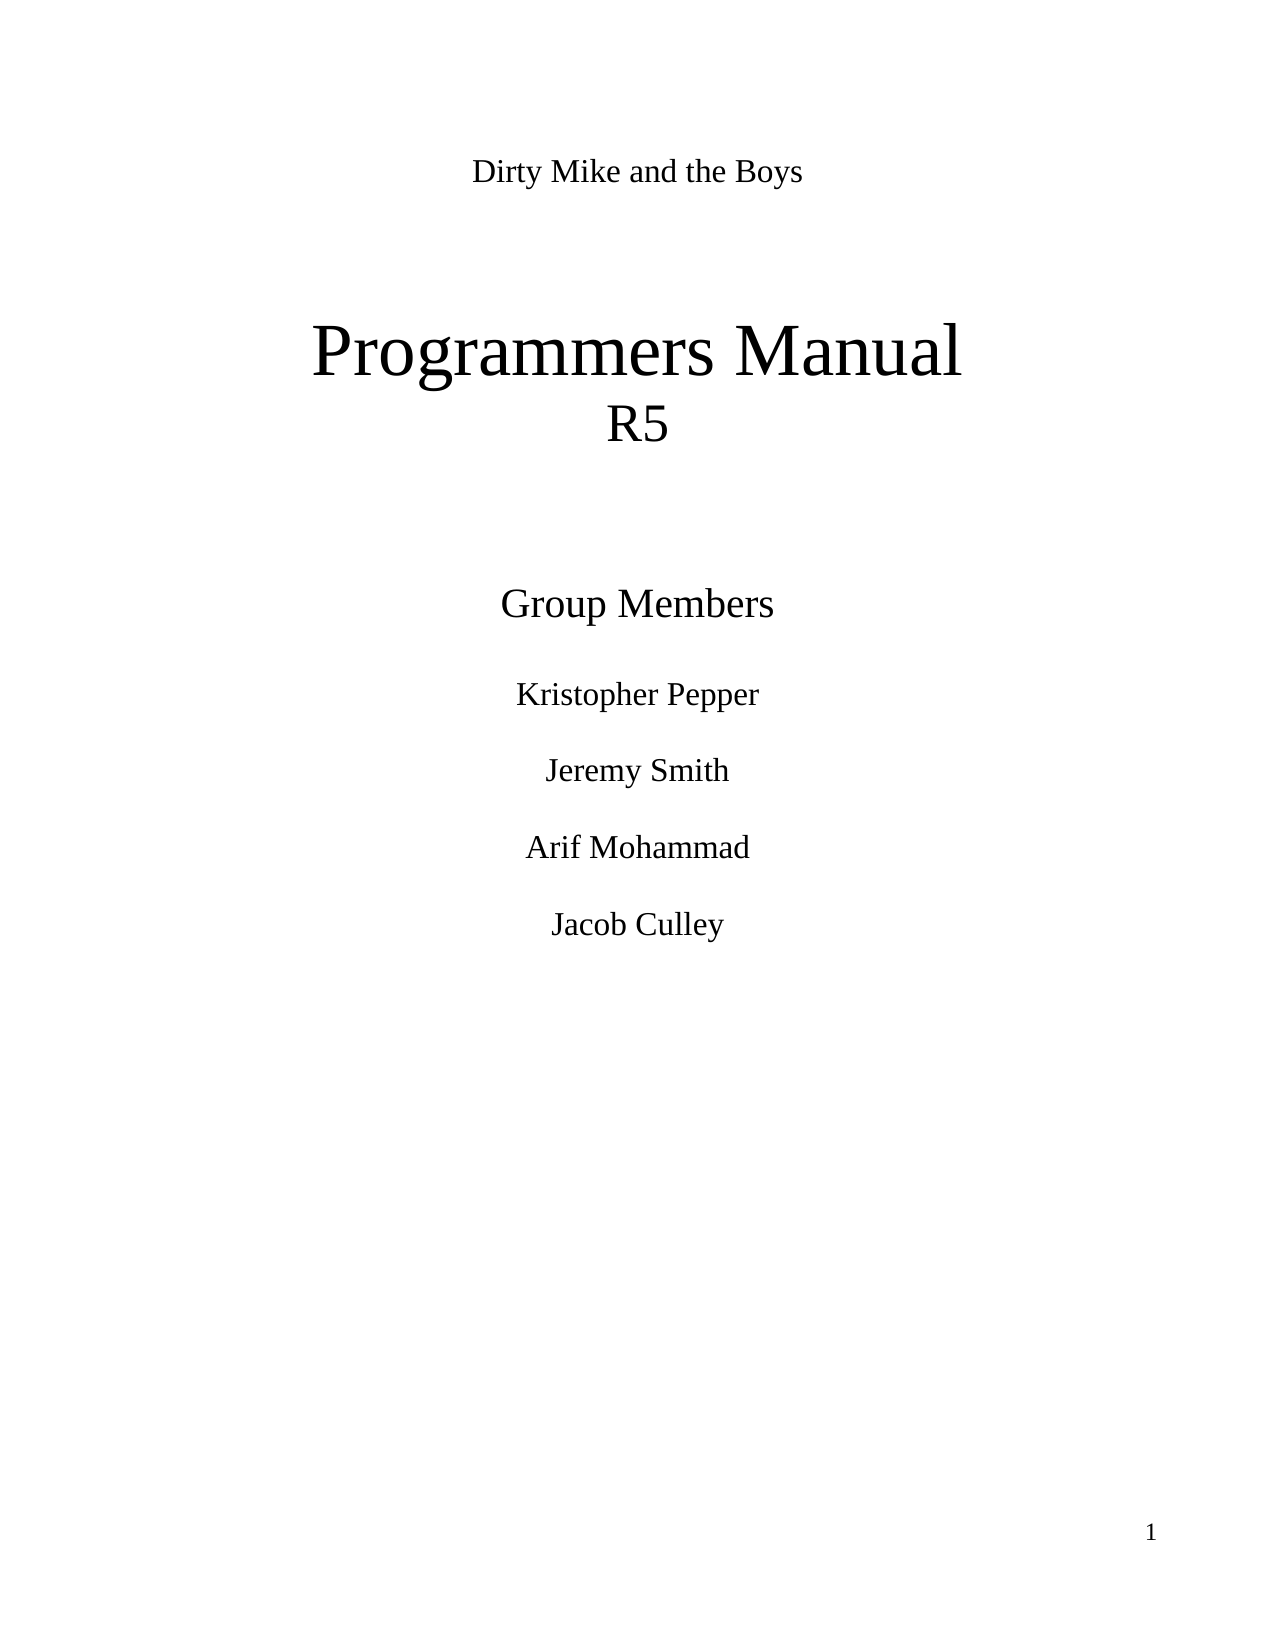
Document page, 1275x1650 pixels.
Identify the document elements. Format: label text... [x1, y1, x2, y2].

text Kristopher Pepper [118, 674, 1157, 712]
text Dirty Mike and the Boys [118, 152, 1157, 190]
text Jacob Culley [118, 904, 1157, 942]
text R5 [118, 391, 1157, 453]
text Programmers Manual [118, 305, 1157, 391]
text Jeremy Smith [118, 751, 1157, 789]
text Arif Mohammad [118, 827, 1157, 866]
text Group Members [118, 578, 1157, 626]
